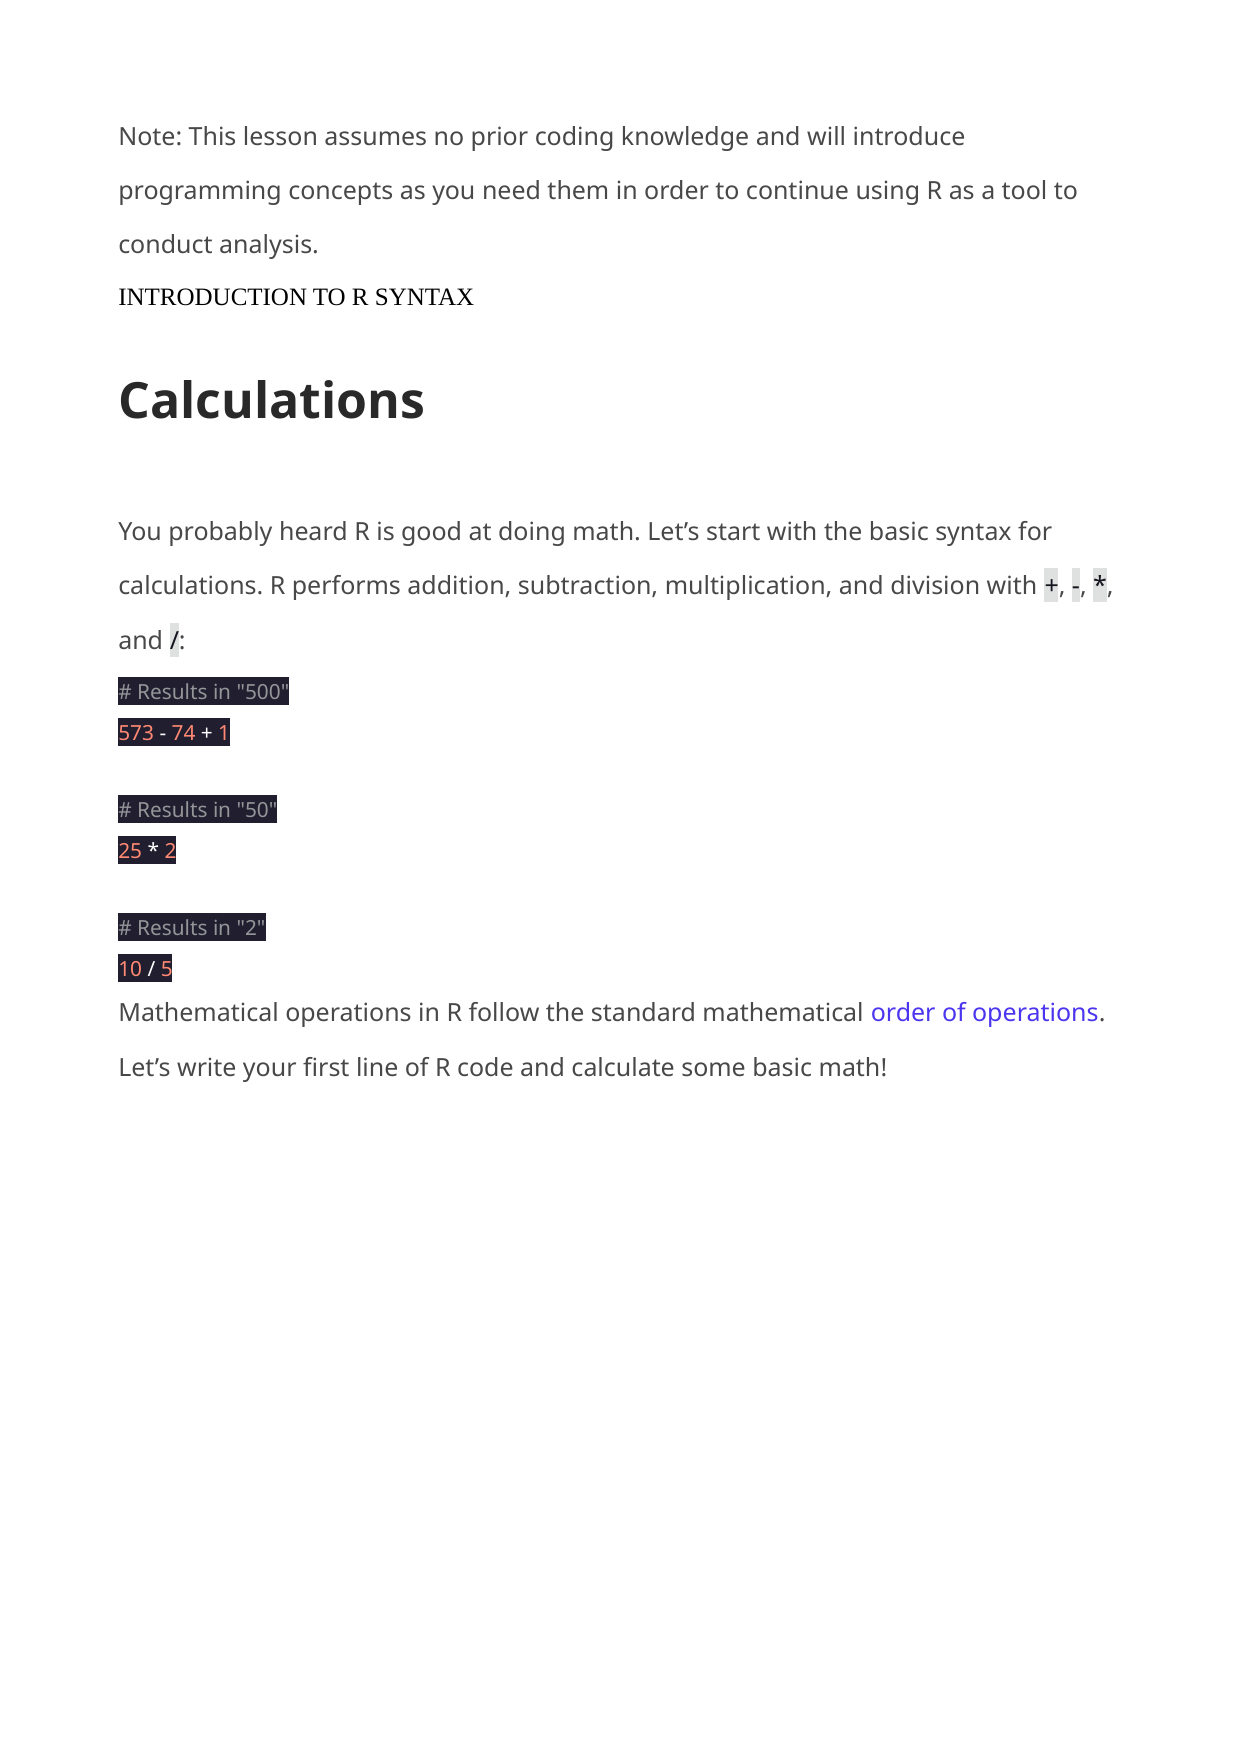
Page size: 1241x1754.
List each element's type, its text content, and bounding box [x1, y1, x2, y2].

text Mathematical operations in R follow the standard mathematical order of operations. Let’s write your first line of R code and calculate some basic math! [118, 995, 1122, 1083]
text # Results in "500" [118, 677, 1122, 705]
text INTRODUCTION TO R SYNTAX [118, 282, 1122, 310]
text 10 / 5 [118, 954, 1122, 982]
text 25 * 2 [118, 836, 1122, 864]
subtitle Calculations [118, 365, 1122, 433]
text 573 - 74 + 1 [118, 718, 1122, 746]
text Note: This lesson assumes no prior coding knowledge and will introduce programming concepts as you need them in order to continue using R as a tool to conduct analysis. [118, 118, 1122, 261]
text # Results in "50" [118, 795, 1122, 823]
text You probably heard R is good at doing math. Let’s start with the basic syntax for calculations. R performs addition, subtraction, multiplication, and division with +, -, *, and /: [118, 513, 1122, 657]
text # Results in "2" [118, 913, 1122, 941]
